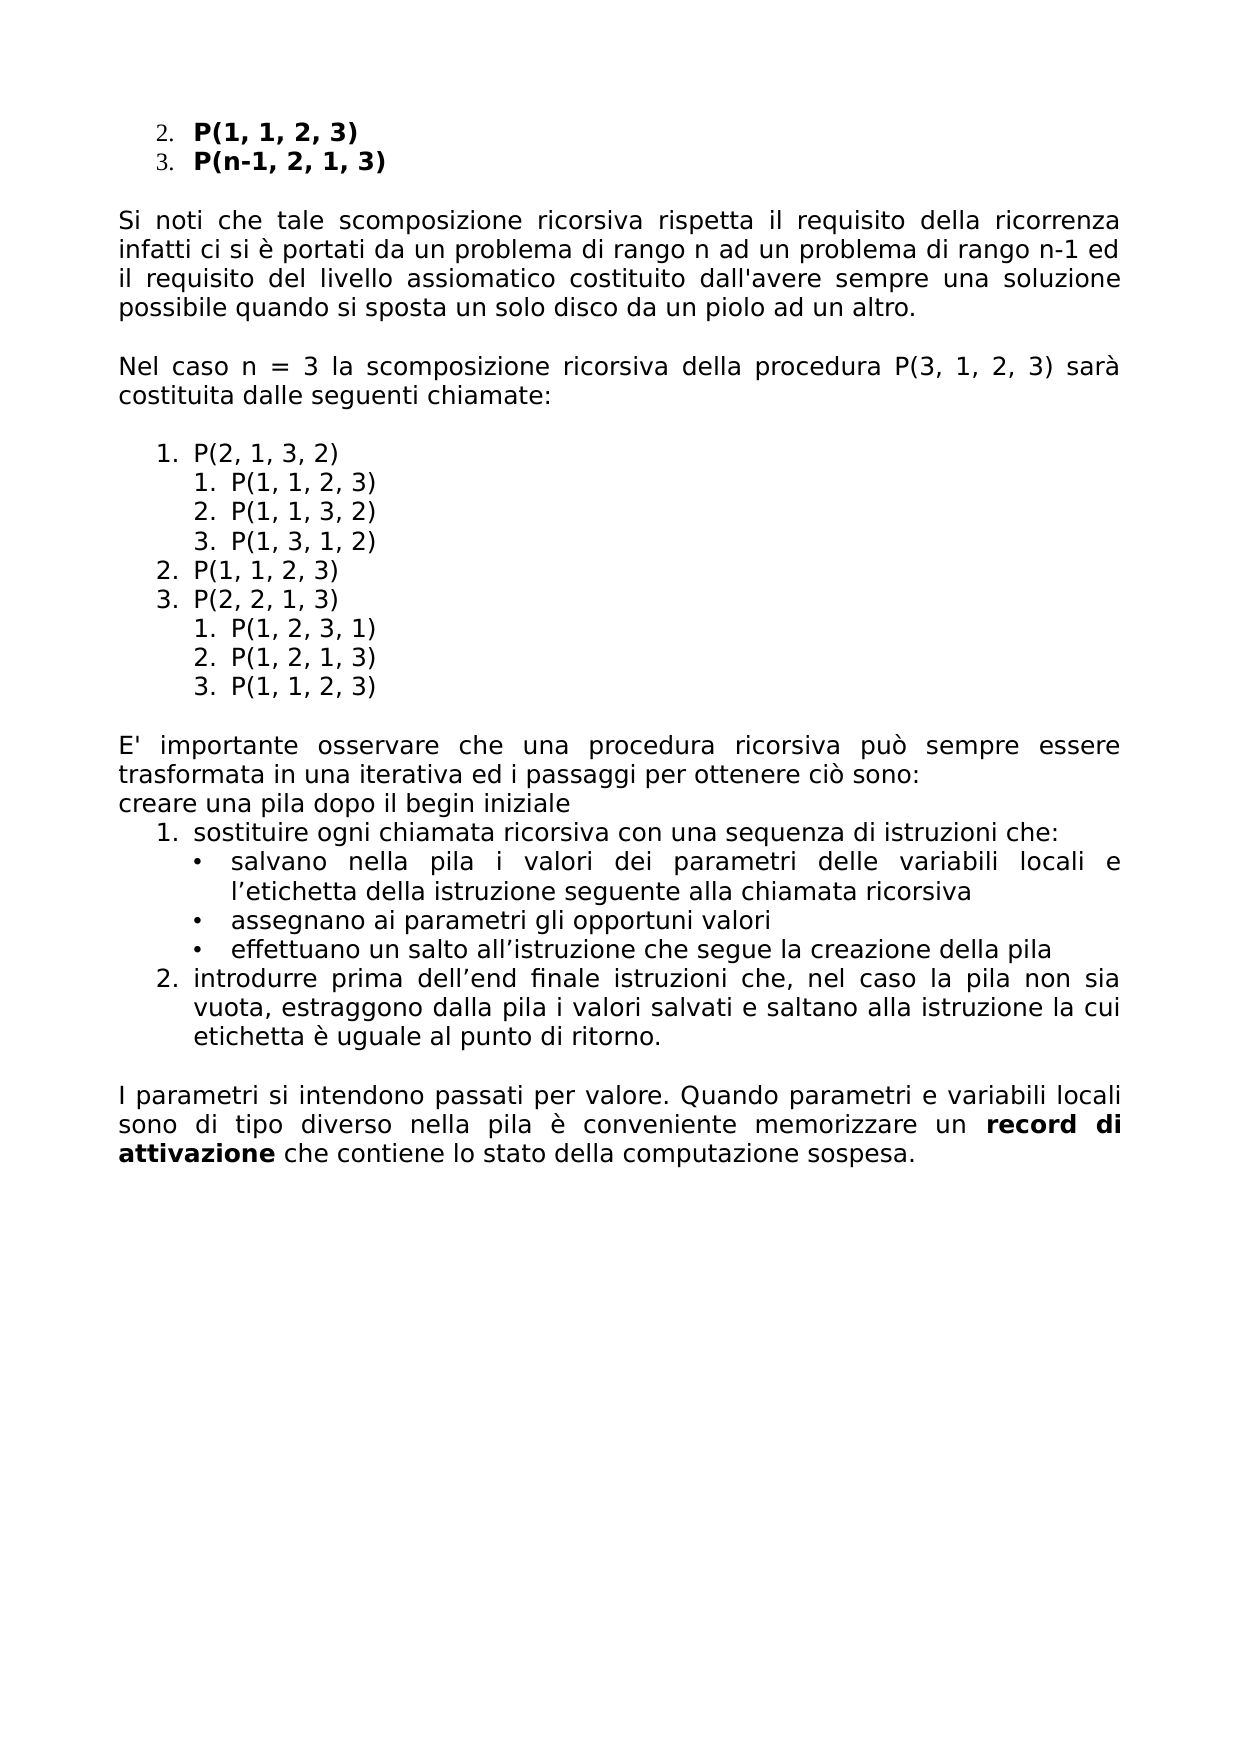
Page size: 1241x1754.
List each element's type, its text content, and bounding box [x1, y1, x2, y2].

text E' importante osservare che una procedura ricorsiva può sempre essere trasformata in una iterativa ed i passaggi per ottenere ciò sono: [118, 731, 1122, 789]
list sostituire ogni chiamata ricorsiva con una sequenza di istruzioni che: [156, 818, 1122, 847]
text Si noti che tale scomposizione ricorsiva rispetta il requisito della ricorrenza infatti ci si è portati da un problema di rango n ad un problema di rango n-1 ed il requisito del livello assiomatico costituito dall'avere sempre una soluzione possibile quando si sposta un solo disco da un piolo ad un altro. [118, 206, 1122, 322]
list P(2, 2, 1, 3) [156, 585, 1122, 614]
list P(1, 2, 3, 1) [193, 614, 1122, 643]
list P(n-1, 2, 1, 3) [156, 147, 1122, 177]
list P(1, 1, 2, 3) [193, 468, 1122, 497]
list P(2, 1, 3, 2) [156, 439, 1122, 468]
list P(1, 2, 1, 3) [193, 643, 1122, 672]
text Nel caso n = 3 la scomposizione ricorsiva della procedura P(3, 1, 2, 3) sarà costituita dalle seguenti chiamate: [118, 352, 1122, 410]
list P(1, 1, 2, 3) [156, 556, 1122, 585]
list assegnano ai parametri gli opportuni valori [193, 906, 1122, 935]
text I parametri si intendono passati per valore. Quando parametri e variabili locali sono di tipo diverso nella pila è conveniente memorizzare un record di attivazione che contiene lo stato della computazione sospesa. [118, 1081, 1122, 1168]
list P(1, 1, 3, 2) [193, 497, 1122, 527]
text creare una pila dopo il begin iniziale [118, 789, 1122, 818]
list P(1, 1, 2, 3) [193, 672, 1122, 702]
list introdurre prima dell’end finale istruzioni che, nel caso la pila non sia vuota, estraggono dalla pila i valori salvati e saltano alla istruzione la cui etichetta è uguale al punto di ritorno. [156, 964, 1122, 1052]
list P(1, 1, 2, 3) [156, 118, 1122, 147]
list P(1, 3, 1, 2) [193, 527, 1122, 556]
list salvano nella pila i valori dei parametri delle variabili locali e l’etichetta della istruzione seguente alla chiamata ricorsiva [193, 847, 1122, 906]
list effettuano un salto all’istruzione che segue la creazione della pila [193, 935, 1122, 964]
